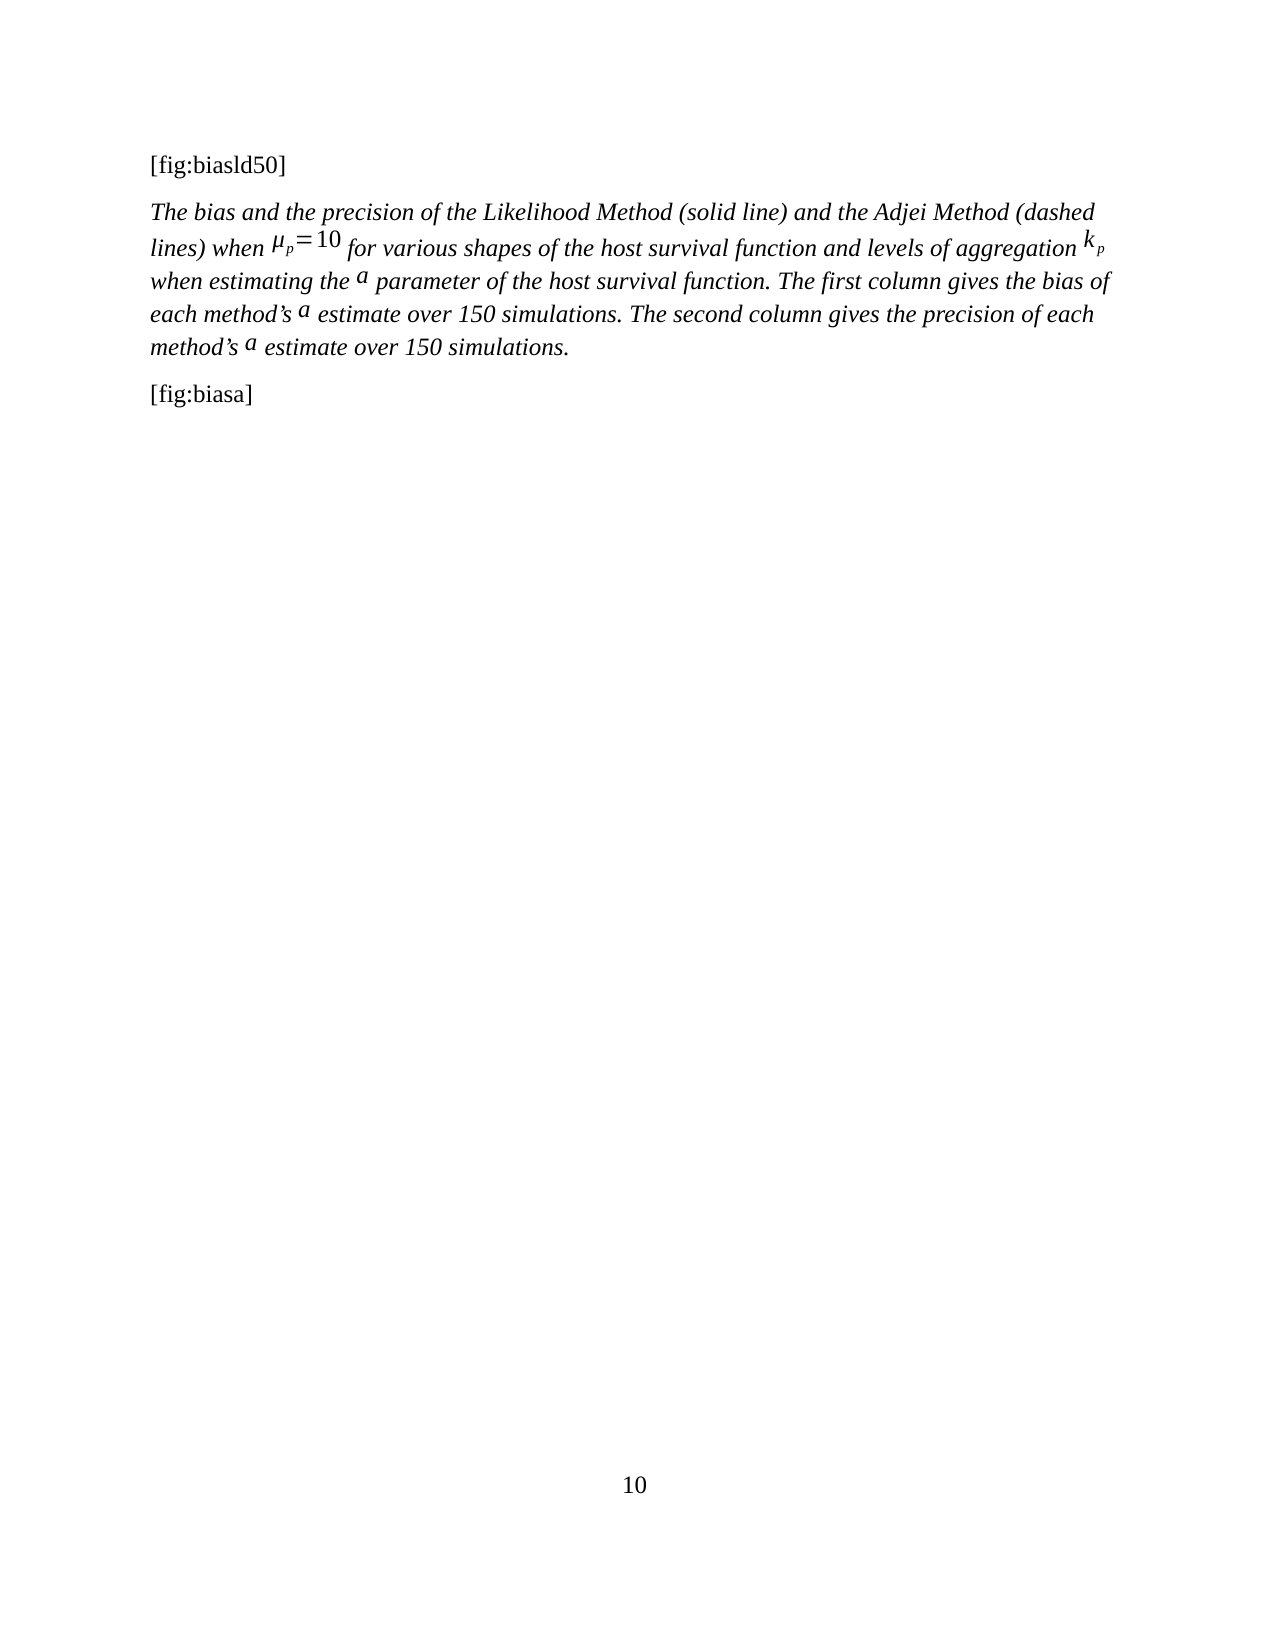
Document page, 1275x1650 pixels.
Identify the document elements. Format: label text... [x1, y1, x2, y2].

text The bias and the precision of the Likelihood Method (solid line) and the Adjei Method (dashed lines) when for various shapes of the host survival function and levels of aggregation when estimating the parameter of the host survival function. The first column gives the bias of each method’s estimate over 150 simulations. The second column gives the precision of each method’s estimate over 150 simulations. [150, 197, 1125, 361]
text [fig:biasa] [150, 379, 1125, 408]
text [fig:biasld50] [150, 150, 1125, 179]
